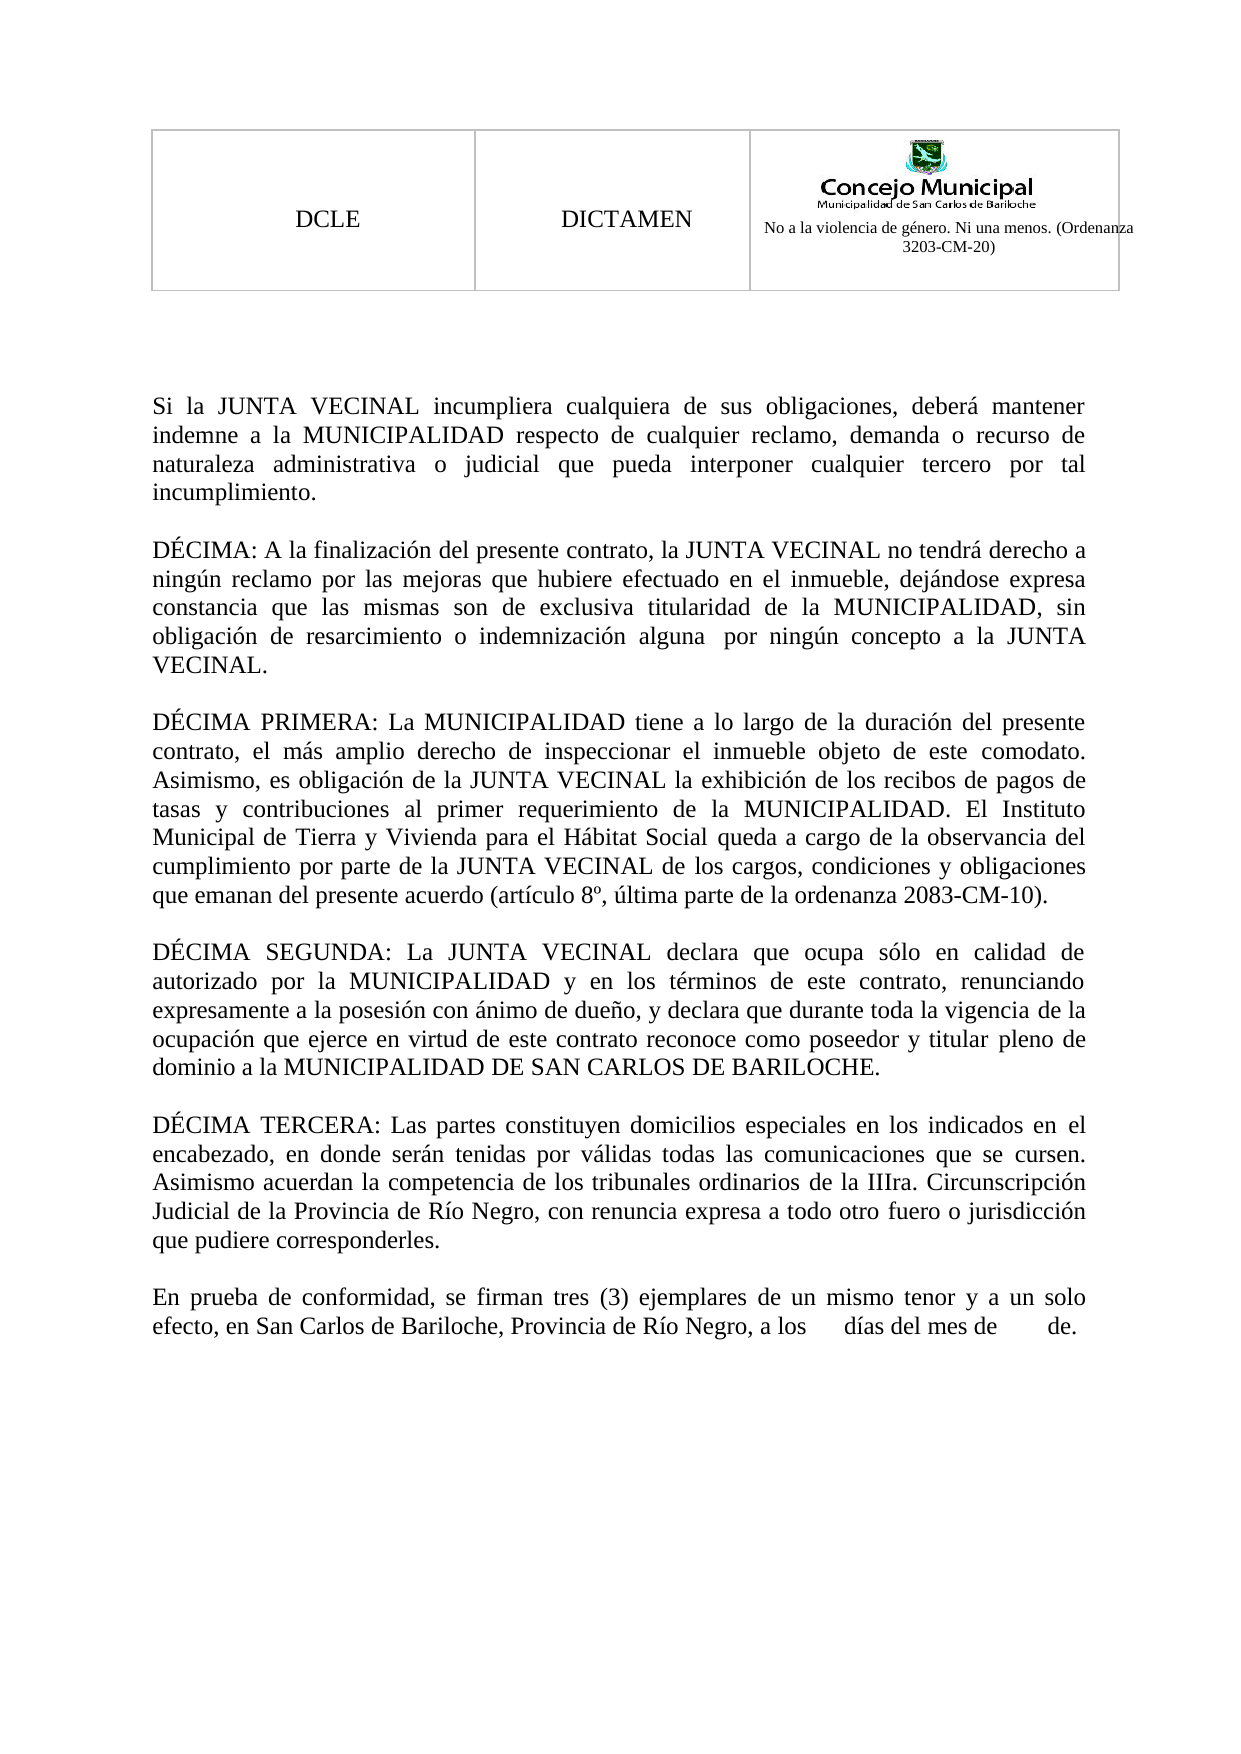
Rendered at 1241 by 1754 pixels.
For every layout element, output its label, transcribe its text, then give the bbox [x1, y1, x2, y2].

text DÉCIMA SEGUNDA: La JUNTA VECINAL declara que ocupa sólo en calidad de autorizado por la MUNICIPALIDAD y en los términos de este contrato, renunciando expresamente a la posesión con ánimo de dueño, y declara que durante toda la vigencia de la ocupación que ejerce en virtud de este contrato reconoce como poseedor y titular pleno de dominio a la MUNICIPALIDAD DE SAN CARLOS DE BARILOCHE. [152, 937, 1086, 1081]
picture [803, 140, 1056, 214]
text Si la JUNTA VECINAL incumpliera cualquiera de sus obligaciones, deberá mantener indemne a la MUNICIPALIDAD respecto de cualquier reclamo, demanda o recurso de naturaleza administrativa o judicial que pueda interponer cualquier tercero por tal incumplimiento. [152, 391, 1086, 506]
text DÉCIMA TERCERA: Las partes constituyen domicilios especiales en los indicados en el encabezado, en donde serán tenidas por válidas todas las comunicaciones que se cursen. Asimismo acuerdan la competencia de los tribunales ordinarios de la IIIra. Circunscripción Judicial de la Provincia de Río Negro, con renuncia expresa a todo otro fuero o jurisdicción que pudiere corresponderles. [152, 1110, 1086, 1254]
text DÉCIMA PRIMERA: La MUNICIPALIDAD tiene a lo largo de la duración del presente contrato, el más amplio derecho de inspeccionar el inmueble objeto de este comodato. Asimismo, es obligación de la JUNTA VECINAL la exhibición de los recibos de pagos de tasas y contribuciones al primer requerimiento de la MUNICIPALIDAD. El Instituto Municipal de Tierra y Vivienda para el Hábitat Social queda a cargo de la observancia del cumplimiento por parte de la JUNTA VECINAL de los cargos, condiciones y obligaciones que emanan del presente acuerdo (artículo 8º, última parte de la ordenanza 2083-CM-10). [152, 707, 1086, 909]
text En prueba de conformidad, se firman tres (3) ejemplares de un mismo tenor y a un solo efecto, en San Carlos de Bariloche, Provincia de Río Negro, a los días del mes de de. [152, 1282, 1086, 1340]
text DÉCIMA: A la finalización del presente contrato, la JUNTA VECINAL no tendrá derecho a ningún reclamo por las mejoras que hubiere efectuado en el inmueble, dejándose expresa constancia que las mismas son de exclusiva titularidad de la MUNICIPALIDAD, sin obligación de resarcimiento o indemnización alguna por ningún concepto a la JUNTA VECINAL. [152, 535, 1086, 679]
